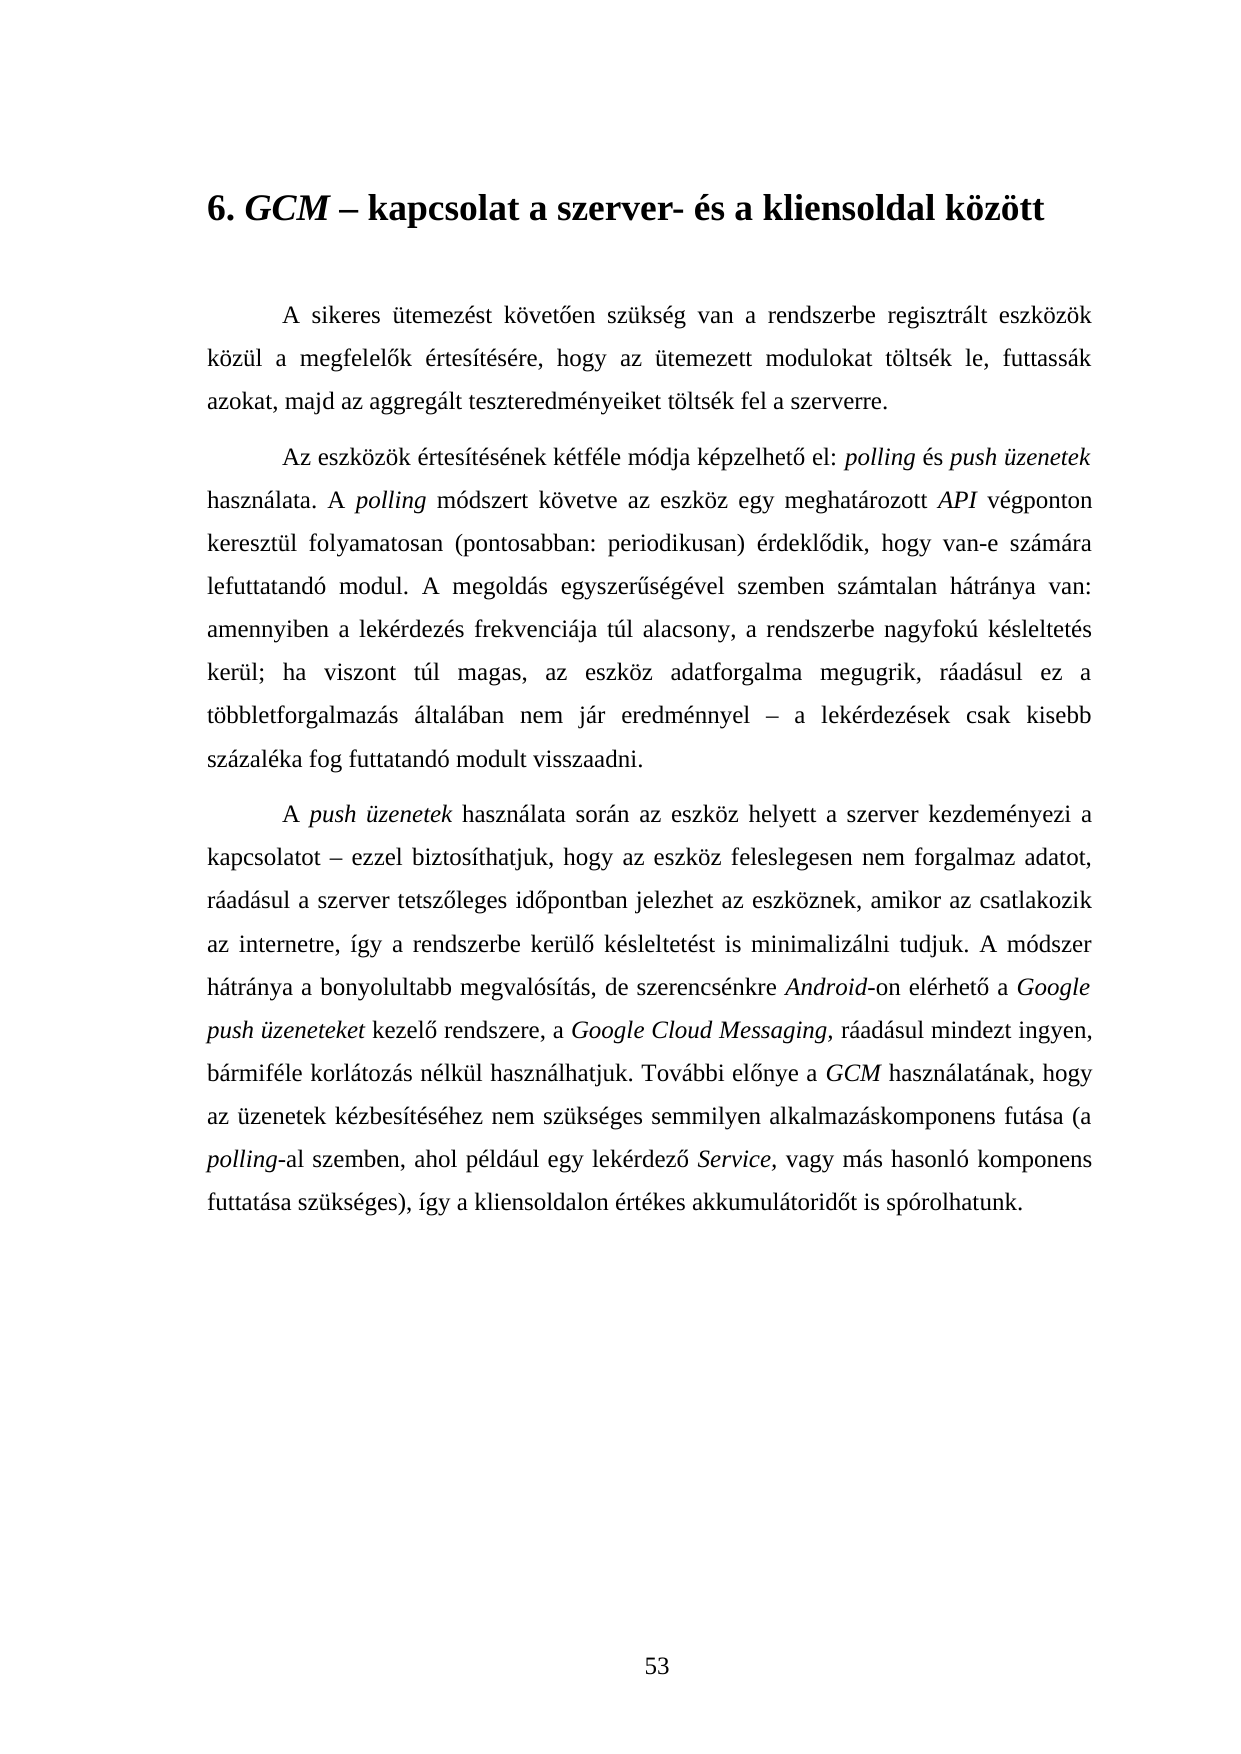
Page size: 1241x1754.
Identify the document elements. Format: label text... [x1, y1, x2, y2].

text A sikeres ütemezést követően szükség van a rendszerbe regisztrált eszközök közül a megfelelők értesítésére, hogy az ütemezett modulokat töltsék le, futtassák azokat, majd az aggregált teszteredményeiket töltsék fel a szerverre. [207, 300, 1092, 415]
text A push üzenetek használata során az eszköz helyett a szerver kezdeményezi a kapcsolatot – ezzel biztosíthatjuk, hogy az eszköz feleslegesen nem forgalmaz adatot, ráadásul a szerver tetszőleges időpontban jelezhet az eszköznek, amikor az csatlakozik az internetre, így a rendszerbe kerülő késleltetést is minimalizálni tudjuk. A módszer hátránya a bonyolultabb megvalósítás, de szerencsénkre Android-on elérhető a Google push üzeneteket kezelő rendszere, a Google Cloud Messaging, ráadásul mindezt ingyen, bármiféle korlátozás nélkül használhatjuk. További előnye a GCM használatának, hogy az üzenetek kézbesítéséhez nem szükséges semmilyen alkalmazáskomponens futása (a polling-al szemben, ahol például egy lekérdező Service, vagy más hasonló komponens futtatása szükséges), így a kliensoldalon értékes akkumulátoridőt is spórolhatunk. [207, 799, 1092, 1216]
subtitle 6. GCM – kapcsolat a szerver- és a kliensoldal között [207, 185, 1092, 228]
text Az eszközök értesítésének kétféle módja képzelhető el: polling és push üzenetek használata. A polling módszert követve az eszköz egy meghatározott API végponton keresztül folyamatosan (pontosabban: periodikusan) érdeklődik, hogy van-e számára lefuttatandó modul. A megoldás egyszerűségével szemben számtalan hátránya van: amennyiben a lekérdezés frekvenciája túl alacsony, a rendszerbe nagyfokú késleltetés kerül; ha viszont túl magas, az eszköz adatforgalma megugrik, ráadásul ez a többletforgalmazás általában nem jár eredménnyel – a lekérdezések csak kisebb százaléka fog futtatandó modult visszaadni. [207, 442, 1092, 772]
